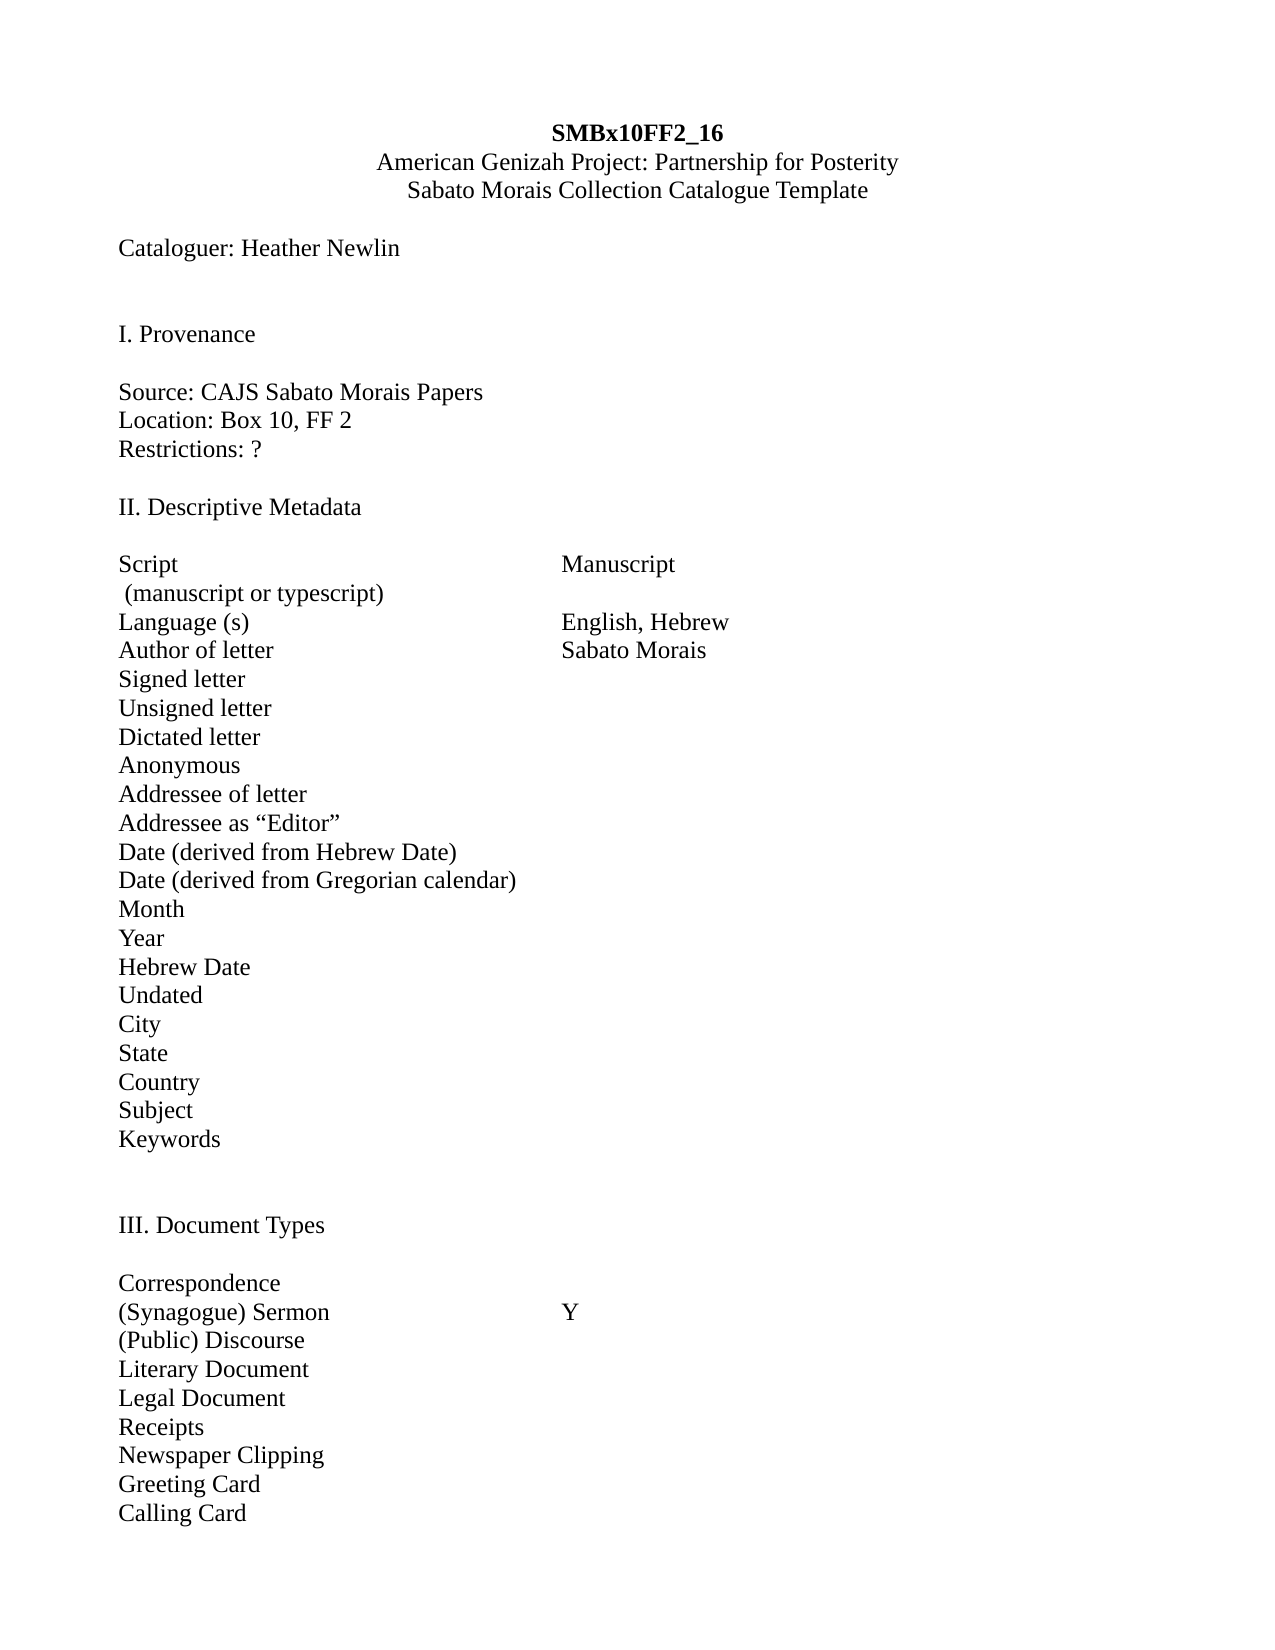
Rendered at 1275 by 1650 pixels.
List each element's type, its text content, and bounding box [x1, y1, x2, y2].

text Location: Box 10, FF 2 [118, 406, 1157, 434]
text Signed letter [118, 664, 1157, 693]
text Receipts [118, 1412, 1157, 1441]
text Literary Document [118, 1354, 1157, 1383]
text Addressee of letter [118, 779, 1157, 808]
text Sabato Morais Collection Catalogue Template [118, 176, 1157, 204]
text III. Document Types [118, 1211, 1157, 1239]
text (Synagogue) Sermon Y [118, 1297, 1157, 1326]
text State [118, 1038, 1157, 1067]
text Undated [118, 981, 1157, 1009]
text Restrictions: ? [118, 434, 1157, 463]
text II. Descriptive Metadata [118, 492, 1157, 521]
text Calling Card [118, 1498, 1157, 1527]
text Addressee as “Editor” [118, 808, 1157, 837]
text Unsigned letter [118, 693, 1157, 722]
text Date (derived from Gregorian calendar) [118, 866, 1157, 894]
text Keywords [118, 1124, 1157, 1153]
text Country [118, 1067, 1157, 1096]
text Hebrew Date [118, 952, 1157, 981]
text Legal Document [118, 1383, 1157, 1412]
text Dictated letter [118, 722, 1157, 751]
text Cataloguer: Heather Newlin [118, 233, 1157, 262]
text Date (derived from Hebrew Date) [118, 837, 1157, 866]
text Language (s) English, Hebrew [118, 607, 1157, 636]
text Author of letter Sabato Morais [118, 636, 1157, 664]
text (Public) Discourse [118, 1326, 1157, 1354]
text I. Provenance [118, 319, 1157, 348]
text (manuscript or typescript) [118, 578, 1157, 607]
text Year [118, 923, 1157, 952]
text Script Manuscript [118, 549, 1157, 578]
text Greeting Card [118, 1469, 1157, 1498]
text City [118, 1009, 1157, 1038]
text Month [118, 894, 1157, 923]
text SMBx10FF2_16 [118, 118, 1157, 147]
text Correspondence [118, 1268, 1157, 1297]
text Source: CAJS Sabato Morais Papers [118, 377, 1157, 406]
text Anonymous [118, 751, 1157, 779]
text Newspaper Clipping [118, 1441, 1157, 1469]
text Subject [118, 1096, 1157, 1124]
text American Genizah Project: Partnership for Posterity [118, 147, 1157, 176]
